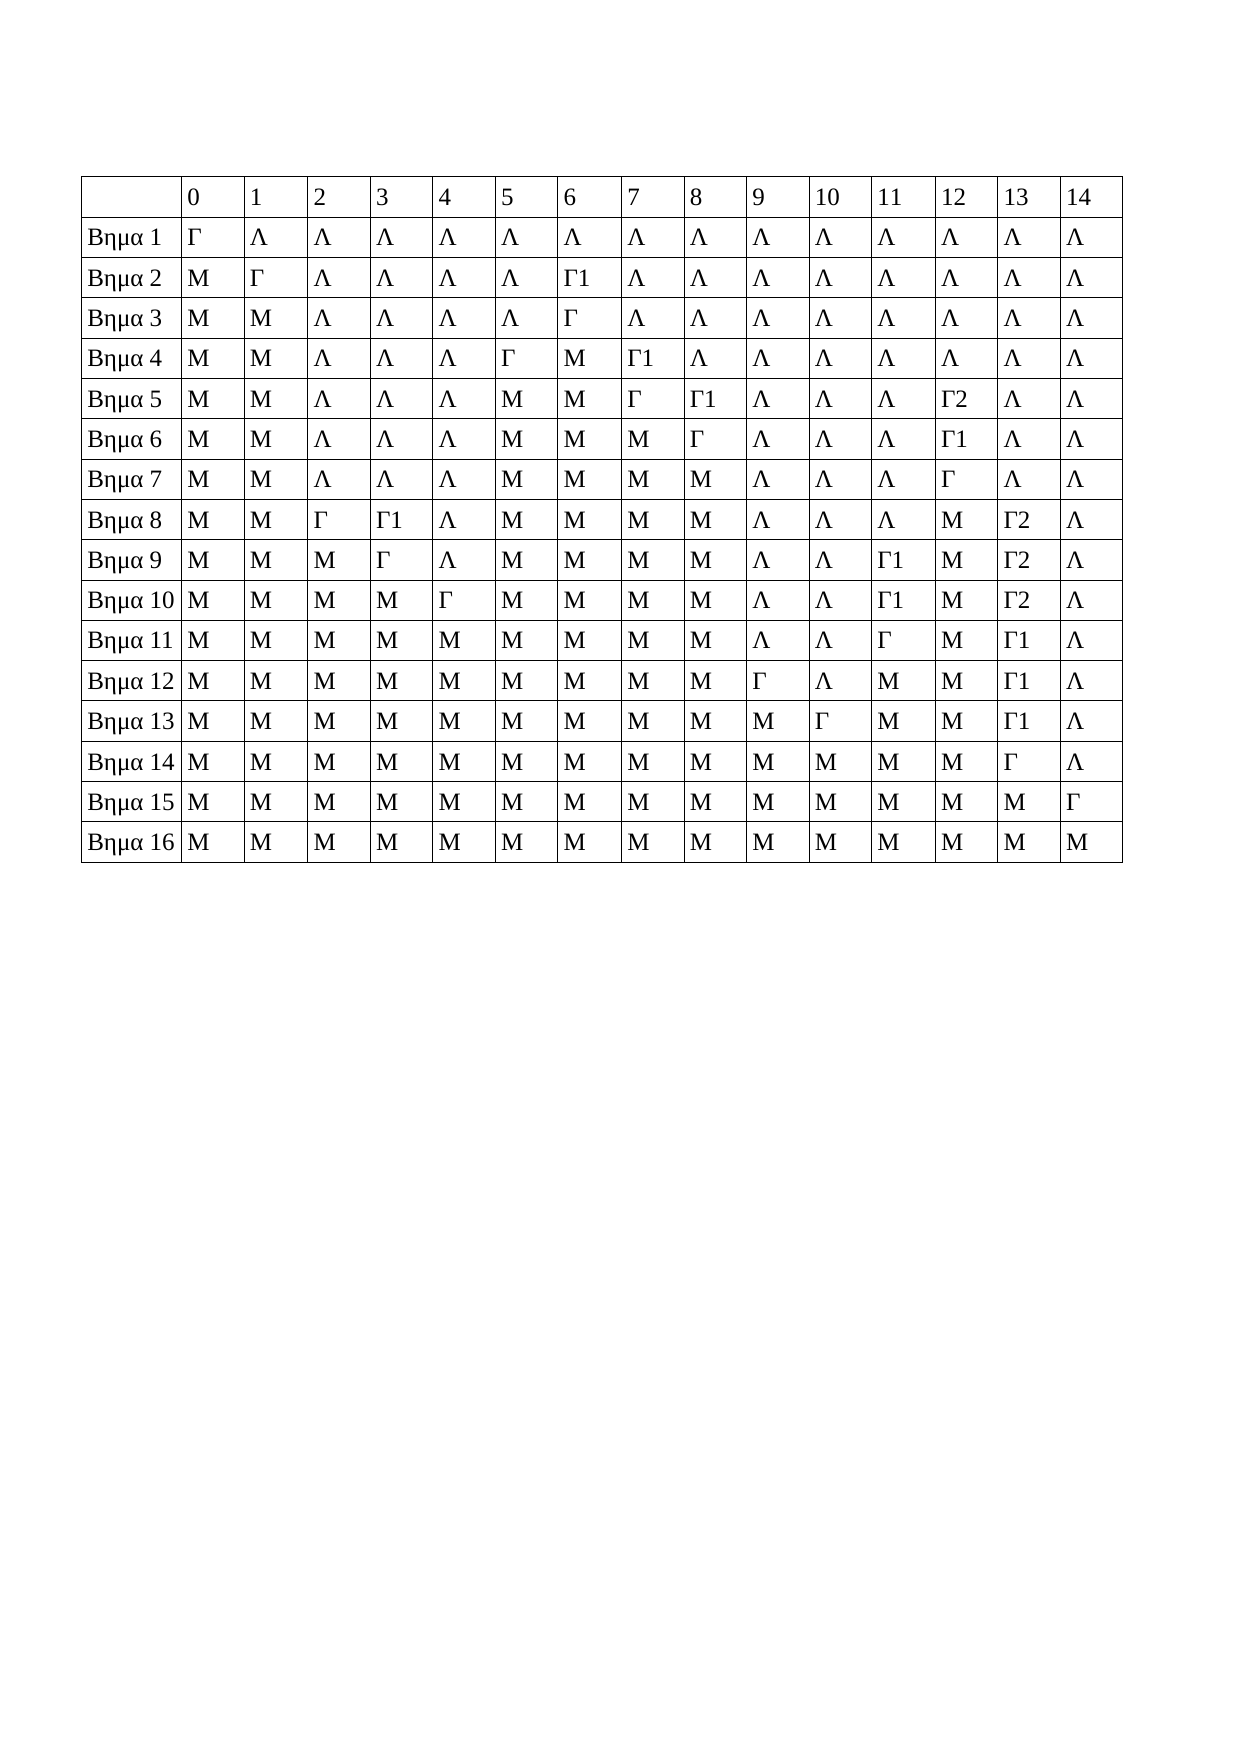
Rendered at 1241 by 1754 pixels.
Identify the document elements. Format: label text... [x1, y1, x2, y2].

table_cell Μ [182, 701, 244, 741]
table_cell Λ [371, 258, 432, 297]
table_cell Μ [558, 500, 621, 539]
table_cell Μ [747, 782, 809, 821]
table_cell Λ [872, 379, 935, 418]
table_cell Βημα 3 [82, 298, 181, 338]
table_cell Λ [1061, 581, 1122, 620]
table_header [82, 177, 181, 217]
table_cell Μ [685, 581, 746, 620]
table_cell Βημα 14 [82, 742, 181, 781]
table_cell Λ [872, 460, 935, 499]
table_cell Μ [182, 782, 244, 821]
table_cell Λ [433, 540, 495, 579]
table_cell Λ [872, 419, 935, 458]
table_cell Μ [558, 701, 621, 741]
table_cell Λ [810, 621, 871, 660]
table_cell Μ [245, 419, 307, 458]
table_cell Μ [622, 782, 684, 821]
table_cell Λ [936, 339, 997, 378]
table_cell Λ [1061, 419, 1122, 458]
table_cell Μ [308, 701, 370, 741]
table_cell Μ [496, 581, 557, 620]
table_cell Λ [872, 258, 935, 297]
table_cell Μ [998, 782, 1060, 821]
table_header 13 [998, 177, 1060, 217]
table_header 5 [496, 177, 557, 217]
table_header 12 [936, 177, 997, 217]
table_cell Λ [810, 581, 871, 620]
table_cell Μ [308, 742, 370, 781]
table_cell Λ [371, 218, 432, 257]
table_cell Μ [496, 822, 557, 862]
table_cell Μ [496, 701, 557, 741]
table_cell Μ [872, 822, 935, 862]
table_cell Μ [747, 742, 809, 781]
table_cell Μ [182, 540, 244, 579]
table_cell Λ [747, 581, 809, 620]
table_cell Μ [936, 581, 997, 620]
table_cell Λ [308, 460, 370, 499]
table_cell Γ [308, 500, 370, 539]
table_cell Μ [182, 661, 244, 700]
table_cell Μ [245, 460, 307, 499]
table_cell Λ [998, 218, 1060, 257]
table_cell Γ2 [936, 379, 997, 418]
table_cell Μ [182, 621, 244, 660]
table_cell Μ [685, 822, 746, 862]
table_cell Λ [308, 339, 370, 378]
table_header 4 [433, 177, 495, 217]
table_header 14 [1061, 177, 1122, 217]
table_cell Λ [433, 460, 495, 499]
table_cell Μ [496, 621, 557, 660]
table_cell Μ [810, 742, 871, 781]
table_header 2 [308, 177, 370, 217]
table_cell Μ [558, 419, 621, 458]
table_cell Μ [496, 379, 557, 418]
table_cell Λ [747, 419, 809, 458]
table_cell Μ [371, 822, 432, 862]
table_cell Γ1 [371, 500, 432, 539]
table_cell Βημα 12 [82, 661, 181, 700]
table_cell Γ [998, 742, 1060, 781]
table_cell Λ [496, 258, 557, 297]
table_cell Μ [496, 500, 557, 539]
table_cell Λ [998, 339, 1060, 378]
table_cell Λ [558, 218, 621, 257]
table_cell Λ [1061, 742, 1122, 781]
table_cell Λ [308, 218, 370, 257]
table_cell Λ [1061, 540, 1122, 579]
table_cell Μ [558, 742, 621, 781]
table_cell Γ1 [685, 379, 746, 418]
table_cell Λ [371, 339, 432, 378]
table_cell Λ [371, 379, 432, 418]
table_cell Βημα 9 [82, 540, 181, 579]
table_cell Μ [622, 460, 684, 499]
table_cell Γ [747, 661, 809, 700]
table_cell Μ [872, 782, 935, 821]
table_cell Γ1 [998, 621, 1060, 660]
table_cell Λ [810, 258, 871, 297]
table_cell Μ [685, 782, 746, 821]
table_cell Γ1 [998, 661, 1060, 700]
table_cell Μ [936, 742, 997, 781]
table_cell Λ [872, 298, 935, 338]
table_cell Γ [496, 339, 557, 378]
table_cell Μ [1061, 822, 1122, 862]
table_cell Λ [433, 500, 495, 539]
table_cell Μ [371, 621, 432, 660]
table_cell Μ [182, 500, 244, 539]
table_cell Λ [1061, 460, 1122, 499]
table_cell Μ [685, 500, 746, 539]
table_cell Λ [1061, 661, 1122, 700]
table_cell Μ [245, 661, 307, 700]
table_cell Γ1 [872, 581, 935, 620]
table_cell Μ [685, 742, 746, 781]
table_cell Μ [936, 661, 997, 700]
table_cell Μ [496, 742, 557, 781]
table_cell Μ [622, 621, 684, 660]
table_cell Μ [622, 540, 684, 579]
table_cell Λ [747, 460, 809, 499]
table_cell Μ [810, 782, 871, 821]
table_cell Βημα 6 [82, 419, 181, 458]
table_cell Λ [747, 258, 809, 297]
table_cell Γ [245, 258, 307, 297]
table_cell Μ [371, 701, 432, 741]
table_cell Μ [245, 500, 307, 539]
table_cell Λ [872, 339, 935, 378]
table_cell Λ [747, 218, 809, 257]
table_cell Γ2 [998, 581, 1060, 620]
table_cell Μ [558, 661, 621, 700]
table_cell Λ [1061, 339, 1122, 378]
table_cell Μ [496, 782, 557, 821]
table_cell Μ [182, 419, 244, 458]
table_cell Λ [810, 298, 871, 338]
table_cell Γ [810, 701, 871, 741]
table_cell Μ [308, 782, 370, 821]
table_cell Λ [371, 460, 432, 499]
table_cell Λ [747, 621, 809, 660]
table_cell Λ [1061, 258, 1122, 297]
table_cell Λ [308, 379, 370, 418]
table_header 10 [810, 177, 871, 217]
table_cell Μ [182, 581, 244, 620]
table_cell Λ [622, 258, 684, 297]
table_cell Μ [308, 621, 370, 660]
table_cell Λ [936, 218, 997, 257]
table_cell Μ [245, 540, 307, 579]
table_cell Λ [308, 258, 370, 297]
table_cell Μ [433, 822, 495, 862]
table_cell Γ [182, 218, 244, 257]
table_cell Λ [936, 258, 997, 297]
table_cell Μ [747, 822, 809, 862]
table_cell Μ [622, 701, 684, 741]
table_cell Μ [936, 500, 997, 539]
table_cell Λ [998, 258, 1060, 297]
table_cell Γ [433, 581, 495, 620]
table_cell Λ [1061, 218, 1122, 257]
table_cell Λ [433, 379, 495, 418]
table_cell Μ [245, 701, 307, 741]
table_cell Μ [872, 701, 935, 741]
table_cell Μ [685, 701, 746, 741]
table_cell Λ [810, 460, 871, 499]
table_cell Μ [685, 540, 746, 579]
table_cell Βημα 16 [82, 822, 181, 862]
table_cell Μ [496, 460, 557, 499]
table_header 3 [371, 177, 432, 217]
table_cell Βημα 4 [82, 339, 181, 378]
table_cell Μ [936, 540, 997, 579]
table_cell Μ [245, 782, 307, 821]
table_cell Μ [622, 822, 684, 862]
table_cell Λ [810, 500, 871, 539]
table_header 11 [872, 177, 935, 217]
table_cell Μ [245, 621, 307, 660]
table_cell Μ [685, 661, 746, 700]
table_cell Μ [936, 701, 997, 741]
table_cell Λ [308, 419, 370, 458]
table_cell Μ [182, 339, 244, 378]
table_cell Μ [936, 822, 997, 862]
table_cell Βημα 8 [82, 500, 181, 539]
table_cell Μ [622, 742, 684, 781]
table_cell Γ [936, 460, 997, 499]
table_cell Μ [433, 621, 495, 660]
table_cell Λ [1061, 621, 1122, 660]
table_cell Γ1 [872, 540, 935, 579]
table_cell Βημα 13 [82, 701, 181, 741]
table_header 6 [558, 177, 621, 217]
table_cell Μ [558, 621, 621, 660]
table_cell Λ [998, 298, 1060, 338]
table_cell Λ [496, 218, 557, 257]
table_cell Μ [245, 379, 307, 418]
table_cell Μ [182, 298, 244, 338]
table_cell Μ [558, 460, 621, 499]
table_cell Λ [998, 460, 1060, 499]
table_cell Μ [936, 621, 997, 660]
table_cell Μ [245, 742, 307, 781]
table_cell Μ [371, 742, 432, 781]
table_cell Λ [433, 218, 495, 257]
table_cell Λ [998, 419, 1060, 458]
table_cell Λ [371, 419, 432, 458]
table_cell Λ [747, 379, 809, 418]
table_cell Μ [558, 339, 621, 378]
table_cell Λ [685, 339, 746, 378]
table_cell Μ [622, 661, 684, 700]
table_cell Βημα 11 [82, 621, 181, 660]
table_cell Μ [496, 661, 557, 700]
table_cell Λ [810, 661, 871, 700]
table_cell Μ [685, 621, 746, 660]
table_header 1 [245, 177, 307, 217]
table_cell Λ [496, 298, 557, 338]
table_cell Γ [558, 298, 621, 338]
table_cell Γ1 [998, 701, 1060, 741]
table_cell Λ [747, 540, 809, 579]
table_cell Μ [433, 701, 495, 741]
table_cell Μ [558, 581, 621, 620]
table_cell Λ [1061, 500, 1122, 539]
table_cell Μ [308, 661, 370, 700]
table_cell Μ [496, 419, 557, 458]
table_cell Γ [1061, 782, 1122, 821]
table_header 8 [685, 177, 746, 217]
table_cell Μ [433, 742, 495, 781]
table_cell Λ [371, 298, 432, 338]
table_cell Μ [872, 742, 935, 781]
table_cell Μ [558, 540, 621, 579]
table_cell Λ [1061, 379, 1122, 418]
table_cell Λ [245, 218, 307, 257]
table_cell Γ [371, 540, 432, 579]
table_cell Βημα 2 [82, 258, 181, 297]
table_cell Λ [872, 218, 935, 257]
table_cell Λ [308, 298, 370, 338]
table_cell Μ [810, 822, 871, 862]
table_cell Μ [622, 500, 684, 539]
table_header 7 [622, 177, 684, 217]
table_cell Μ [245, 822, 307, 862]
table_cell Γ [872, 621, 935, 660]
table_cell Μ [182, 379, 244, 418]
table_cell Μ [182, 258, 244, 297]
table_cell Γ2 [998, 540, 1060, 579]
table_cell Μ [245, 339, 307, 378]
table_cell Γ2 [998, 500, 1060, 539]
table_cell Βημα 15 [82, 782, 181, 821]
table_cell Λ [433, 419, 495, 458]
table_cell Βημα 7 [82, 460, 181, 499]
table_cell Μ [371, 581, 432, 620]
table_cell Μ [245, 298, 307, 338]
table_header 9 [747, 177, 809, 217]
table_cell Μ [558, 822, 621, 862]
table_cell Μ [433, 782, 495, 821]
table_cell Μ [685, 460, 746, 499]
table_cell Μ [433, 661, 495, 700]
table_cell Μ [622, 419, 684, 458]
table_cell Μ [308, 540, 370, 579]
table_cell Μ [558, 379, 621, 418]
table_cell Μ [998, 822, 1060, 862]
table_cell Λ [872, 500, 935, 539]
table_cell Λ [747, 298, 809, 338]
table_cell Λ [433, 258, 495, 297]
table_cell Μ [558, 782, 621, 821]
table_cell Λ [685, 218, 746, 257]
table_cell Γ1 [558, 258, 621, 297]
table_cell Μ [936, 782, 997, 821]
table_cell Μ [622, 581, 684, 620]
table_cell Λ [622, 218, 684, 257]
table_cell Μ [245, 581, 307, 620]
table_cell Γ1 [936, 419, 997, 458]
table_cell Μ [371, 661, 432, 700]
table_cell Μ [182, 460, 244, 499]
table_cell Βημα 5 [82, 379, 181, 418]
table_cell Βημα 1 [82, 218, 181, 257]
table_cell Μ [371, 782, 432, 821]
table_cell Λ [810, 419, 871, 458]
table_cell Μ [308, 822, 370, 862]
table_cell Λ [810, 540, 871, 579]
table_cell Λ [936, 298, 997, 338]
table_cell Λ [685, 258, 746, 297]
table_cell Γ [622, 379, 684, 418]
table_cell Λ [810, 379, 871, 418]
table_cell Λ [1061, 298, 1122, 338]
table_cell Μ [308, 581, 370, 620]
table_cell Λ [998, 379, 1060, 418]
table_cell Λ [810, 339, 871, 378]
table_cell Λ [747, 500, 809, 539]
table_cell Λ [1061, 701, 1122, 741]
table_cell Μ [747, 701, 809, 741]
table_cell Λ [433, 339, 495, 378]
table_cell Γ [685, 419, 746, 458]
table_cell Βημα 10 [82, 581, 181, 620]
table_cell Λ [747, 339, 809, 378]
table_cell Μ [496, 540, 557, 579]
table_cell Μ [182, 742, 244, 781]
table_cell Μ [872, 661, 935, 700]
table_cell Λ [622, 298, 684, 338]
table_cell Λ [433, 298, 495, 338]
table_header 0 [182, 177, 244, 217]
table_cell Γ1 [622, 339, 684, 378]
table_cell Λ [810, 218, 871, 257]
table_cell Λ [685, 298, 746, 338]
table_cell Μ [182, 822, 244, 862]
